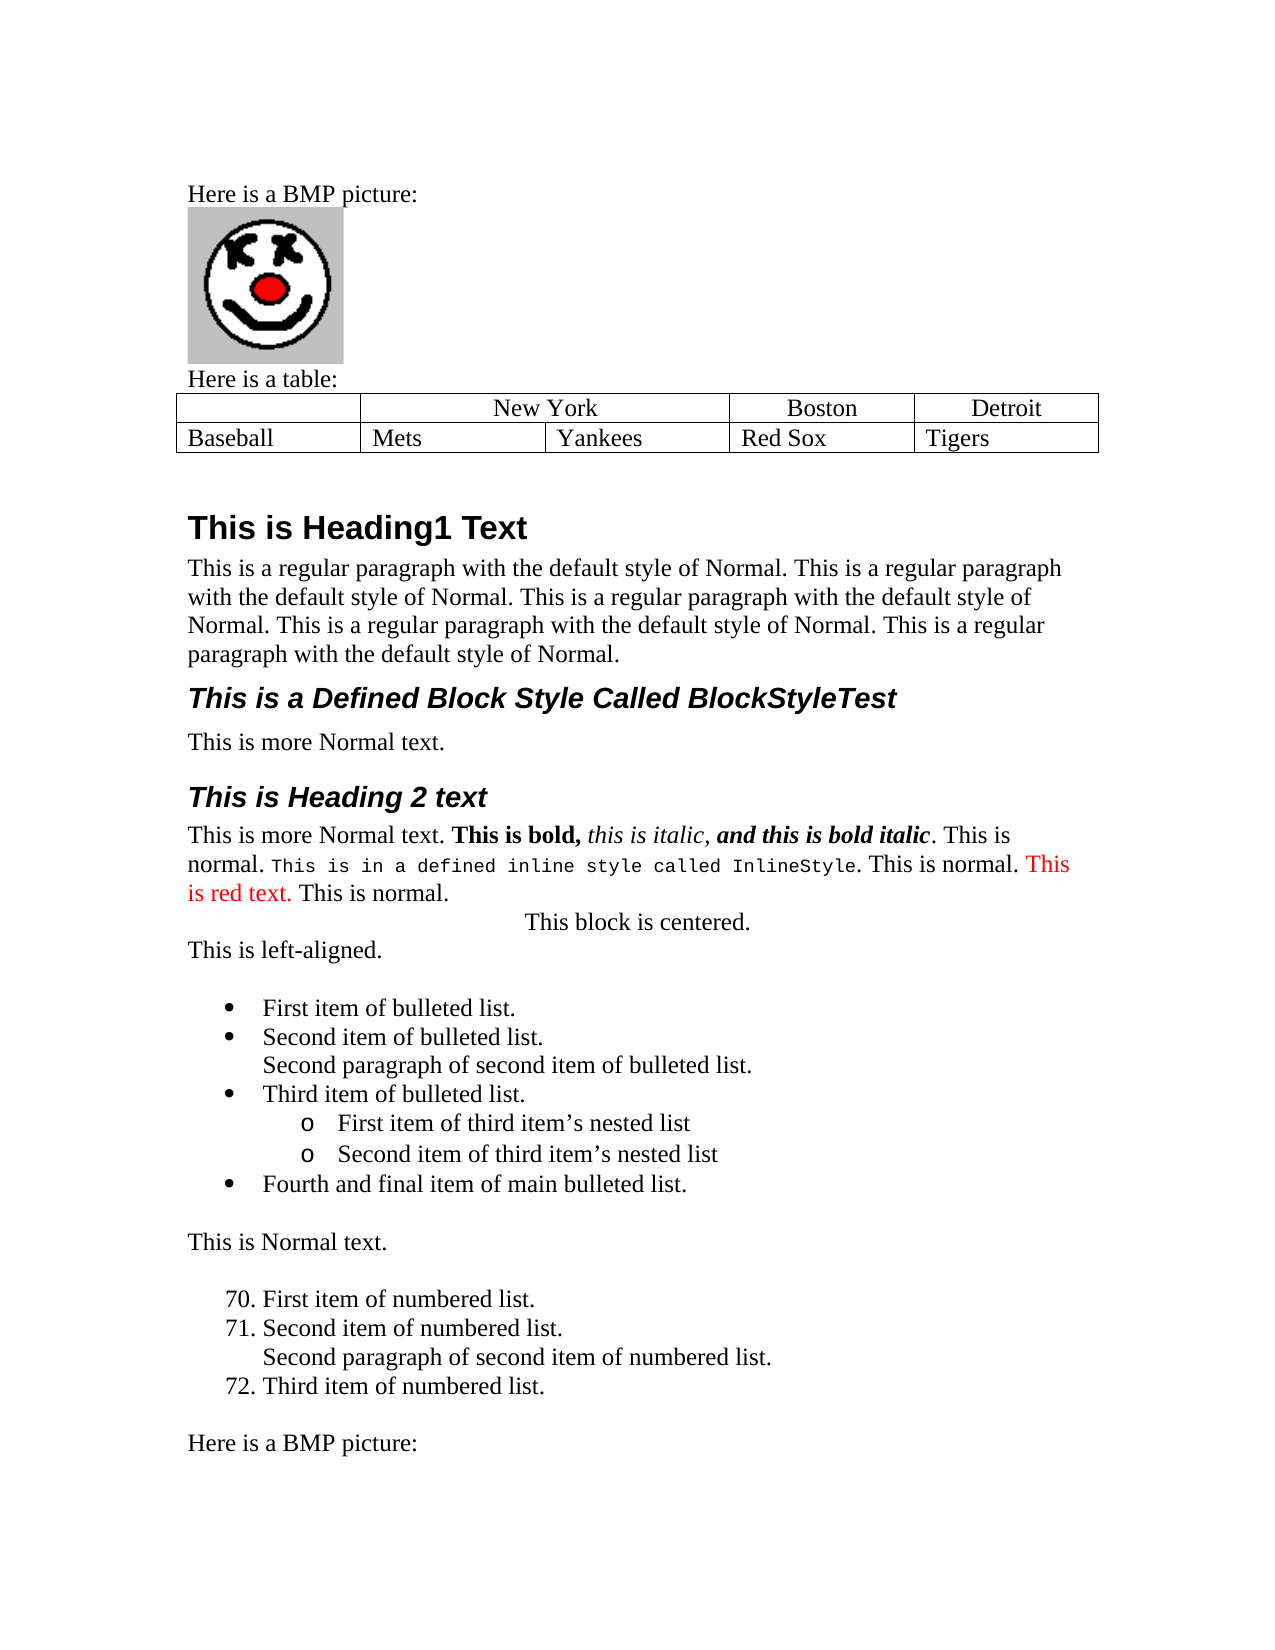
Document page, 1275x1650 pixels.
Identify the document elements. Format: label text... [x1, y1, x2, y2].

text Here is a BMP picture: [187, 1428, 1087, 1457]
text Here is a BMP picture: [187, 179, 1087, 207]
list Fourth and final item of main bulleted list. [225, 1169, 1087, 1198]
table_header [177, 394, 360, 422]
text This is more Normal text. [187, 727, 1087, 755]
list First item of bulleted list. [225, 993, 1087, 1022]
list First item of numbered list. [225, 1284, 1087, 1313]
text This is a Defined Block Style Called BlockStyleTest [187, 681, 1087, 714]
text This block is centered. [187, 907, 1087, 935]
list Second item of third item’s nested list [300, 1139, 1087, 1169]
table_cell Mets [361, 423, 545, 452]
subtitle This is Heading1 Text [187, 508, 1087, 547]
list Second item of bulleted list. [225, 1022, 1087, 1050]
table_cell Baseball [177, 423, 360, 452]
text This is Normal text. [187, 1227, 1087, 1256]
list First item of third item’s nested list [300, 1108, 1087, 1139]
table_header Boston [730, 394, 914, 422]
list Third item of numbered list. [225, 1371, 1087, 1399]
text This is more Normal text. This is bold, this is italic, and this is bold italic. This is normal. This is in a defined inline style called InlineStyle. This is normal. This is red text. This is normal. [187, 820, 1087, 907]
table_header Detroit [915, 394, 1098, 422]
list Second item of numbered list. [225, 1313, 1087, 1342]
table_header New York [361, 394, 729, 422]
text Second paragraph of second item of numbered list. [262, 1342, 1087, 1371]
text This is a regular paragraph with the default style of Normal. This is a regular paragraph with the default style of Normal. This is a regular paragraph with the default style of Normal. This is a regular paragraph with the default style of Normal. This is a regular paragraph with the default style of Normal. [187, 553, 1087, 668]
picture [187, 207, 344, 364]
list Third item of bulleted list. [225, 1079, 1087, 1108]
text Second paragraph of second item of bulleted list. [262, 1050, 1087, 1079]
table_cell Red Sox [730, 423, 914, 452]
text This is left-aligned. [187, 935, 1087, 964]
table_cell Yankees [546, 423, 729, 452]
subtitle This is Heading 2 text [187, 780, 1087, 814]
table_cell Tigers [915, 423, 1098, 452]
text Here is a table: [187, 364, 1087, 392]
